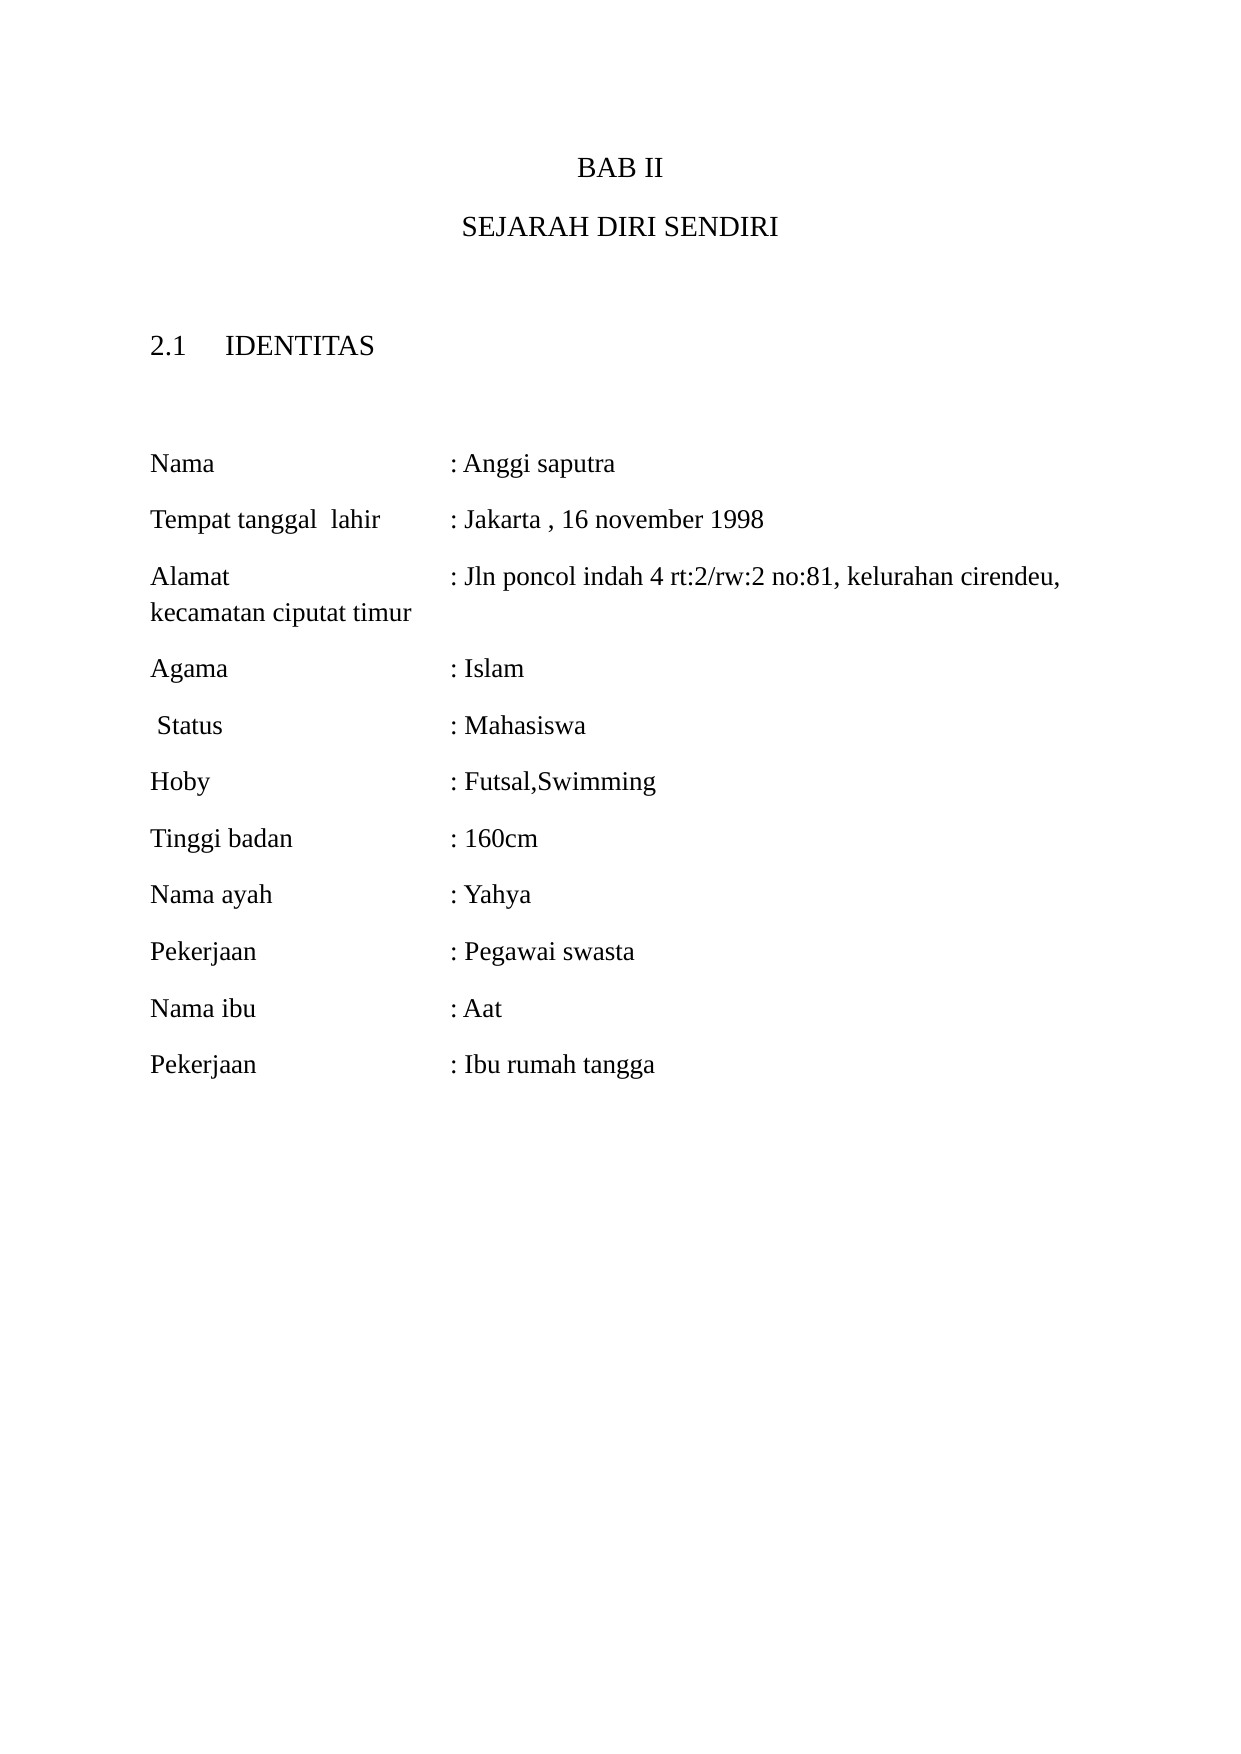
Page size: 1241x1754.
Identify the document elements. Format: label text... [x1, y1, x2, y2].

text Pekerjaan : Pegawai swasta [150, 935, 1090, 966]
text BAB II [150, 150, 1090, 183]
text Hoby : Futsal,Swimming [150, 765, 1090, 797]
text Nama : Anggi saputra [150, 447, 1090, 478]
text Tinggi badan : 160cm [150, 822, 1090, 853]
text Status : Mahasiswa [150, 709, 1090, 740]
text Nama ibu : Aat [150, 992, 1090, 1023]
text 2.1 IDENTITAS [150, 328, 1090, 362]
text Agama : Islam [150, 652, 1090, 683]
text SEJARAH DIRI SENDIRI [150, 209, 1090, 243]
text Pekerjaan : Ibu rumah tangga [150, 1048, 1090, 1079]
text Nama ayah : Yahya [150, 878, 1090, 910]
text Tempat tanggal lahir : Jakarta , 16 november 1998 [150, 503, 1090, 534]
text Alamat : Jln poncol indah 4 rt:2/rw:2 no:81, kelurahan cirendeu, kecamatan ciputat timur [150, 560, 1090, 627]
